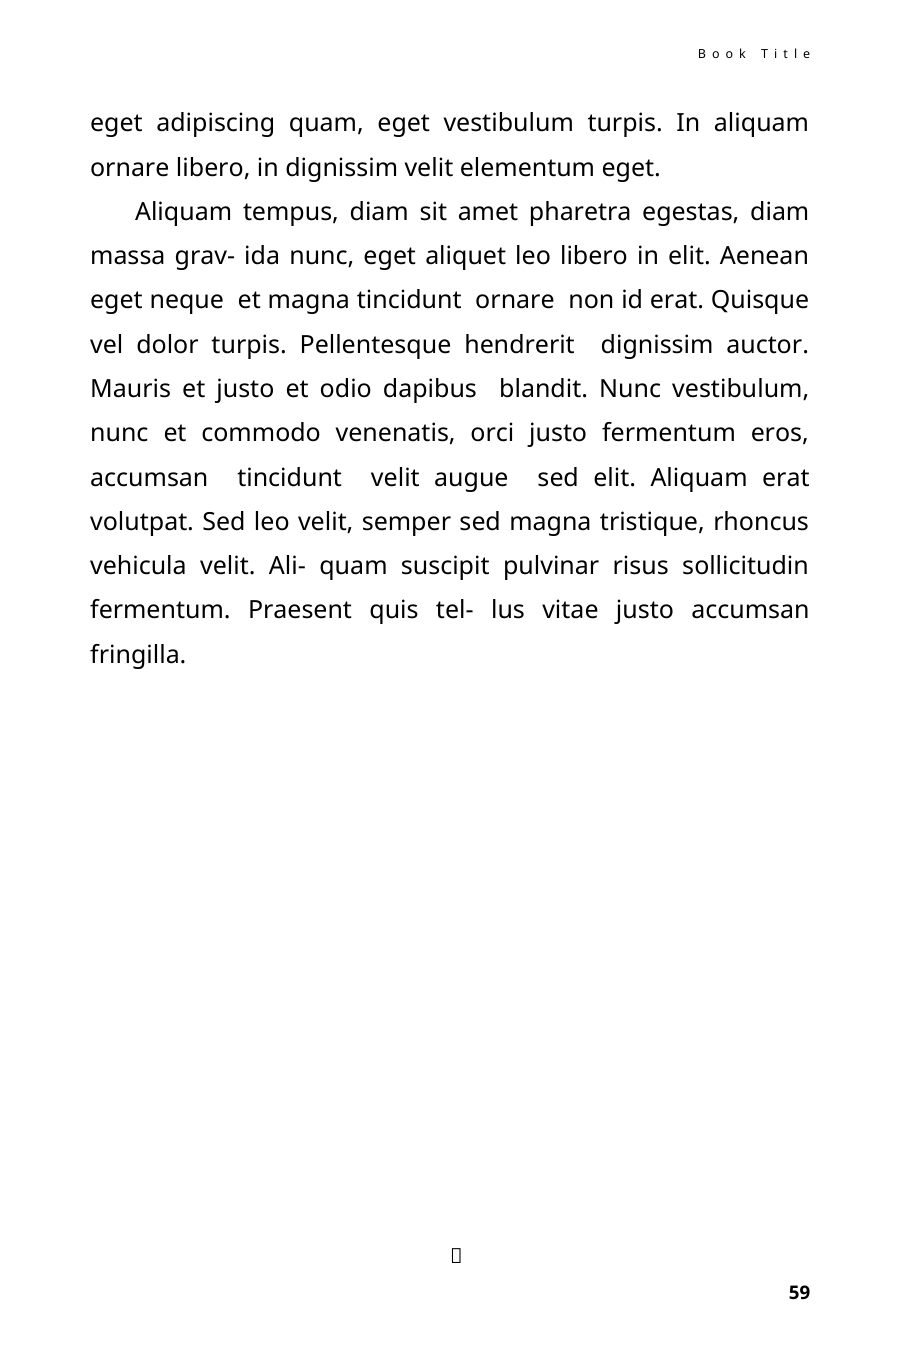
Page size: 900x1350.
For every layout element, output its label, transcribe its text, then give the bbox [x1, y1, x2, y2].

text Aliquam tempus, diam sit amet pharetra egestas, diam massa grav- ida nunc, eget aliquet leo libero in elit. Aenean eget neque et magna tincidunt ornare non id erat. Quisque vel dolor turpis. Pellentesque hendrerit dignissim auctor. Mauris et justo et odio dapibus blandit. Nunc vestibulum, nunc et commodo venenatis, orci justo fermentum eros, accumsan tincidunt velit augue sed elit. Aliquam erat volutpat. Sed leo velit, semper sed magna tristique, rhoncus vehicula velit. Ali- quam suscipit pulvinar risus sollicitudin fermentum. Praesent quis tel- lus vitae justo accumsan fringilla. [90, 193, 810, 670]
text eget adipiscing quam, eget vestibulum turpis. In aliquam ornare libero, in dignissim velit elementum eget. [90, 105, 810, 183]
